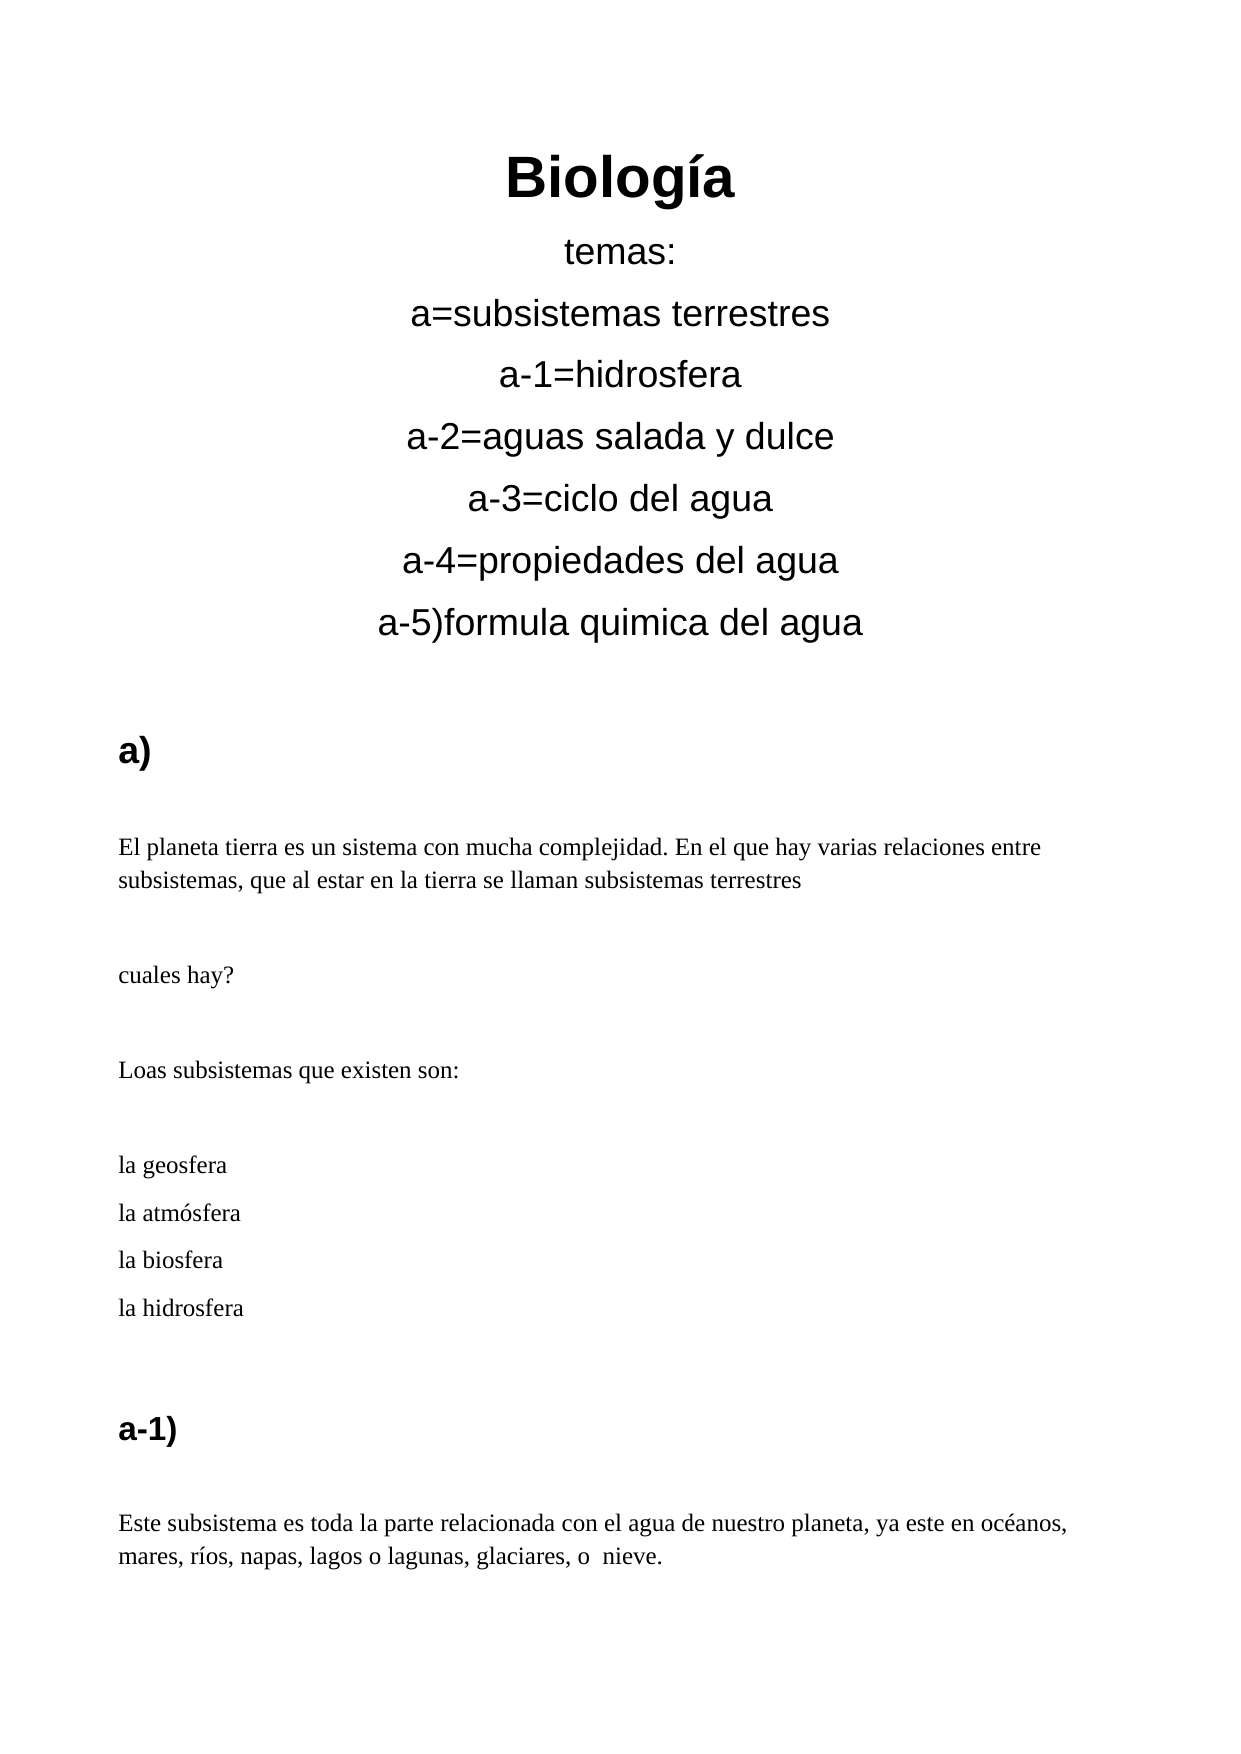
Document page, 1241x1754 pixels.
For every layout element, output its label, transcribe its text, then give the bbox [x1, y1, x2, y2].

text la biosfera [118, 1246, 1122, 1274]
text Loas subsistemas que existen son: [118, 1055, 1122, 1084]
text la hidrosfera [118, 1293, 1122, 1322]
text la geosfera [118, 1150, 1122, 1179]
text Este subsistema es toda la parte relacionada con el agua de nuestro planeta, ya este en océanos, mares, ríos, napas, lagos o lagunas, glaciares, o nieve. [118, 1508, 1122, 1569]
subtitle a) [118, 728, 1122, 772]
subtitle a-1=hidrosfera [118, 353, 1122, 396]
text cuales hay? [118, 960, 1122, 989]
subtitle a-1) [118, 1409, 1122, 1448]
subtitle a-2=aguas salada y dulce [118, 414, 1122, 458]
subtitle a-5)formula quimica del agua [118, 600, 1122, 643]
subtitle a=subsistemas terrestres [118, 291, 1122, 334]
text la atmósfera [118, 1198, 1122, 1227]
subtitle temas: [118, 229, 1122, 272]
title Biología [118, 143, 1122, 210]
text El planeta tierra es un sistema con mucha complejidad. En el que hay varias relaciones entre subsistemas, que al estar en la tierra se llaman subsistemas terrestres [118, 832, 1122, 893]
subtitle a-4=propiedades del agua [118, 538, 1122, 581]
subtitle a-3=ciclo del agua [118, 476, 1122, 519]
